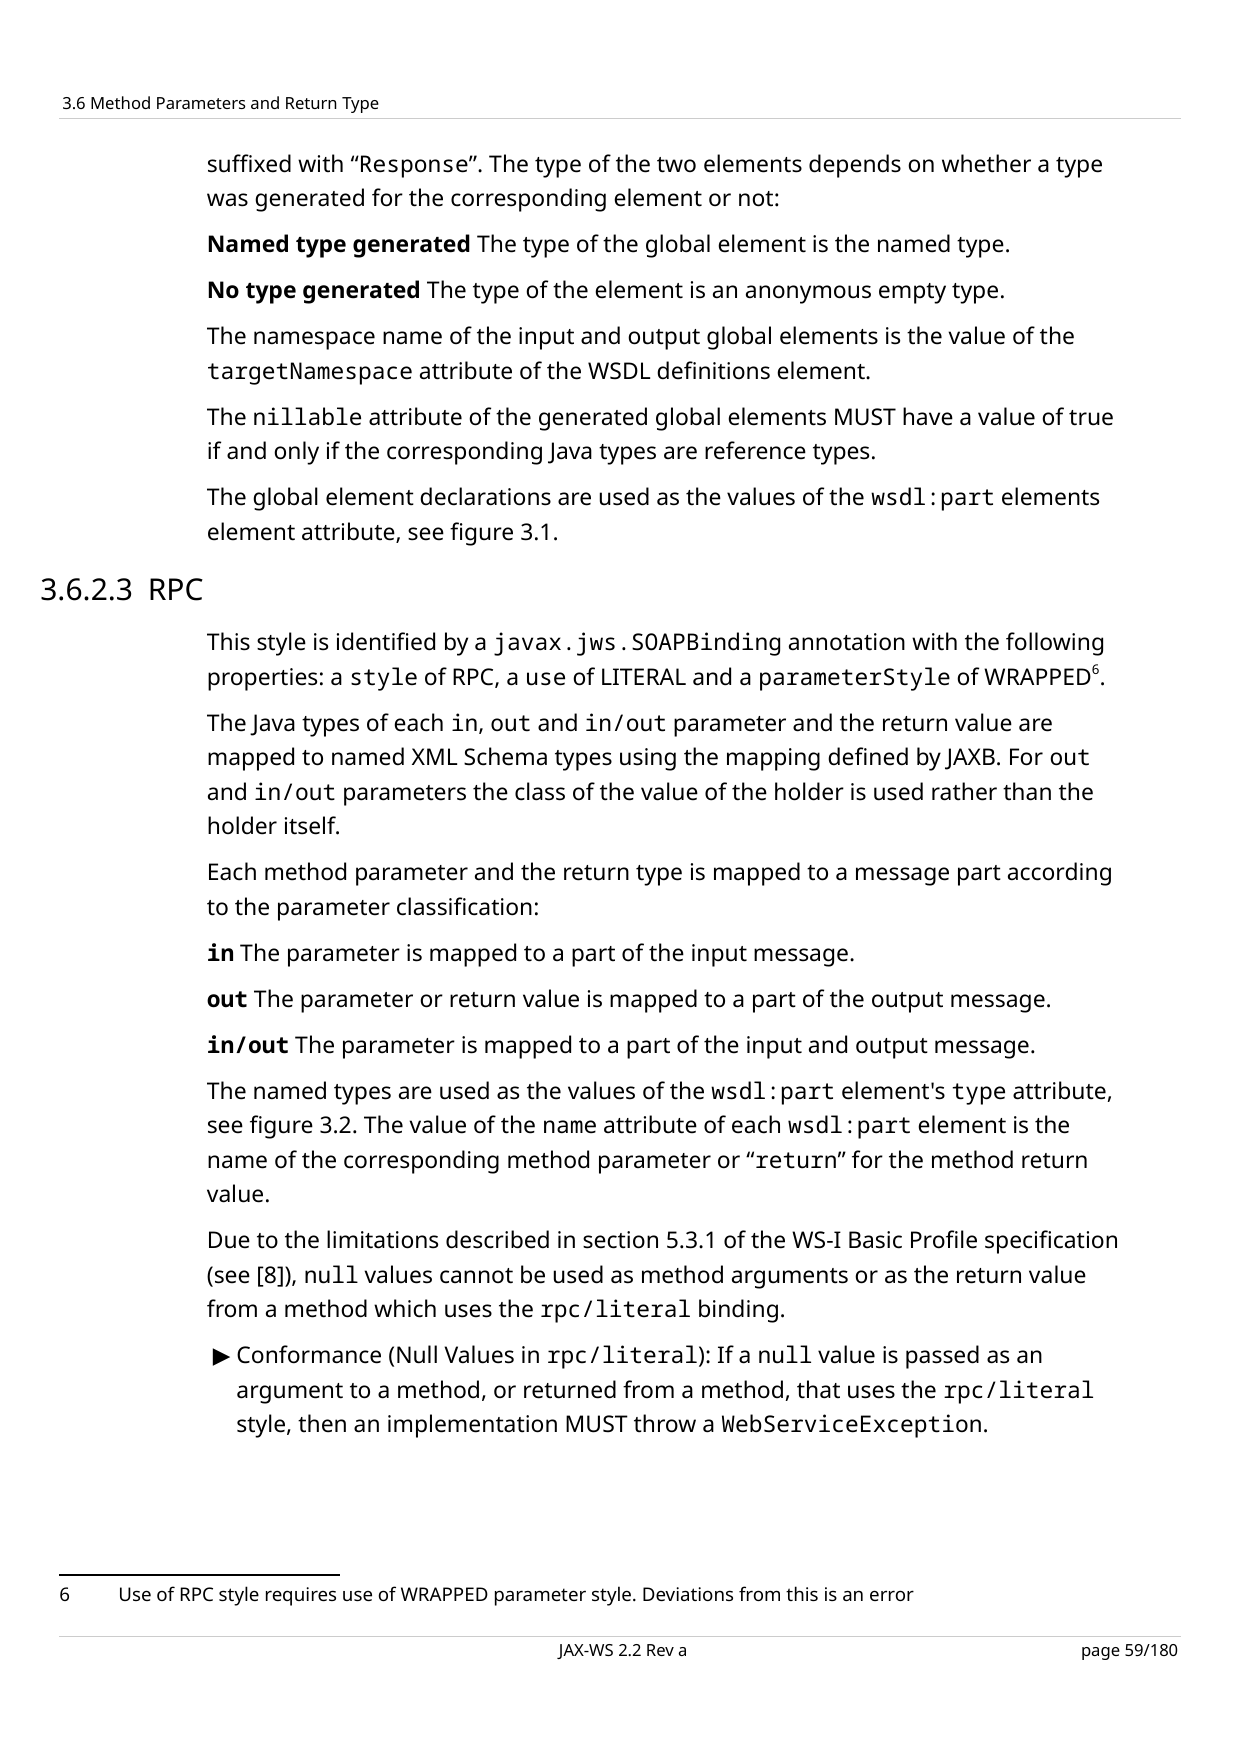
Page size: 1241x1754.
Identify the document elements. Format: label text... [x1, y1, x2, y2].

text The named types are used as the values of the wsdl:part element's type attribute, see figure 3.2. The value of the name attribute of each wsdl:part element is the name of the corresponding method parameter or “return” for the method return value. [207, 1075, 1122, 1209]
subtitle RPC [133, 568, 1181, 609]
text The Java types of each in, out and in/out parameter and the return value are mapped to named XML Schema types using the mapping defined by JAXB. For out and in/out parameters the class of the value of the holder is used rather than the holder itself. [207, 707, 1122, 841]
text Use of RPC style requires use of WRAPPED parameter style. Deviations from this is an error [59, 1581, 1181, 1606]
text No type generated The type of the element is an anonymous empty type. [207, 274, 1122, 305]
text Each method parameter and the return type is mapped to a message part according to the parameter classification: [207, 856, 1122, 922]
text Due to the limitations described in section 5.3.1 of the WS-I Basic Profile specification (see [8]), null values cannot be used as method arguments or as the return value from a method which uses the rpc/literal binding. [207, 1224, 1122, 1324]
text This style is identified by a javax.jws.SOAPBinding annotation with the following properties: a style of RPC, a use of LITERAL and a parameterStyle of WRAPPED. [207, 626, 1122, 692]
text in/out The parameter is mapped to a part of the input and output message. [207, 1029, 1122, 1060]
text Named type generated The type of the global element is the named type. [207, 228, 1122, 259]
text The nillable attribute of the generated global elements MUST have a value of true if and only if the corresponding Java types are reference types. [207, 401, 1122, 466]
text in The parameter is mapped to a part of the input message. [207, 937, 1122, 968]
text suffixed with “Response”. The type of the two elements depends on whether a type was generated for the corresponding element or not: [207, 147, 1122, 213]
text out The parameter or return value is mapped to a part of the output message. [207, 983, 1122, 1014]
list Conformance (Null Values in rpc/literal): If a null value is passed as an argument to a method, or returned from a method, that uses the rpc/literal style, then an implementation MUST throw a WebServiceException. [221, 1339, 1122, 1439]
text The global element declarations are used as the values of the wsdl:part elements element attribute, see figure 3.1. [207, 481, 1122, 547]
text The namespace name of the input and output global elements is the value of the targetNamespace attribute of the WSDL definitions element. [207, 320, 1122, 386]
